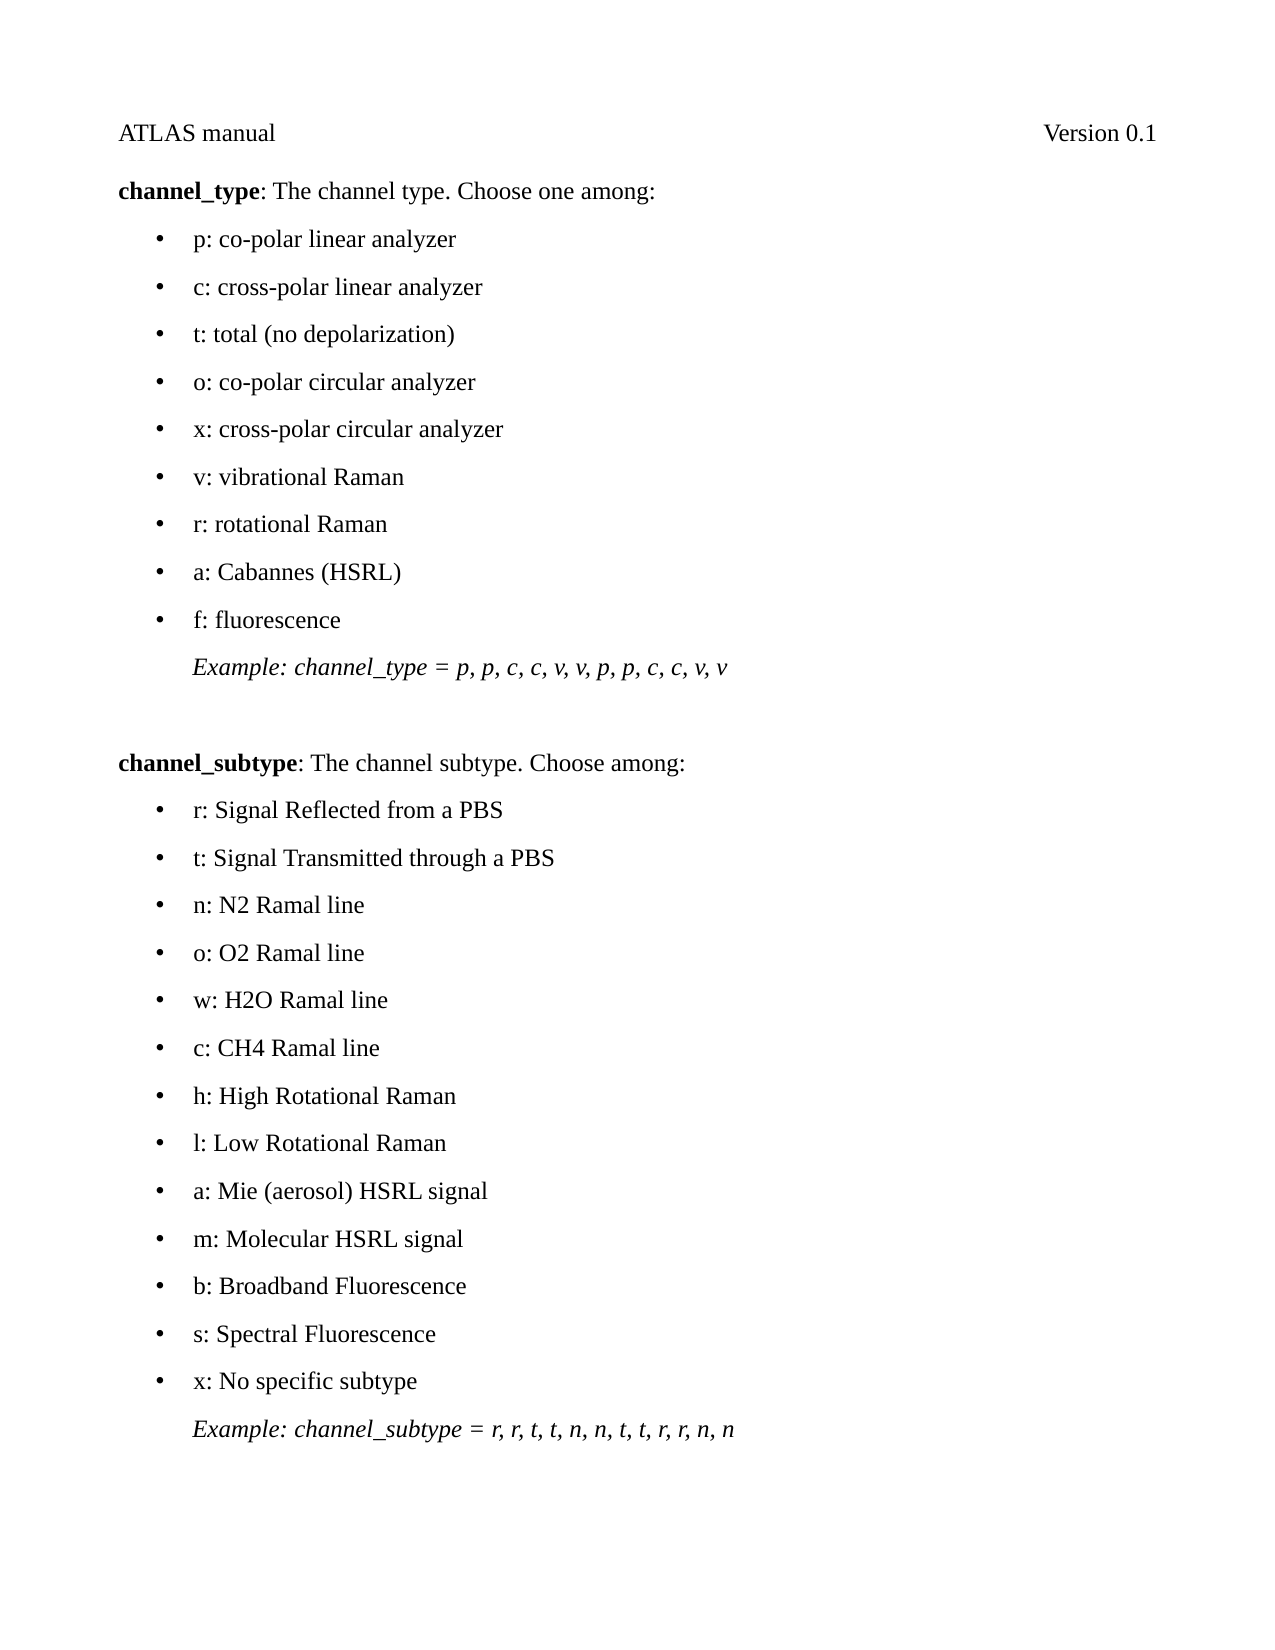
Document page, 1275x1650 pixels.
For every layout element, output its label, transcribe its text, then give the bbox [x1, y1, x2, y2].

text channel_type: The channel type. Choose one among: [118, 176, 1157, 205]
list v: vibrational Raman [156, 462, 1157, 491]
list c: CH4 Ramal line [156, 1033, 1157, 1062]
list o: O2 Ramal line [156, 938, 1157, 967]
list m: Molecular HSRL signal [156, 1224, 1157, 1252]
list a: Cabannes (HSRL) [156, 557, 1157, 586]
list h: High Rotational Raman [156, 1081, 1157, 1109]
list p: co-polar linear analyzer [156, 224, 1157, 253]
text Example: channel_type = p, p, c, c, v, v, p, p, c, c, v, v [118, 652, 1157, 681]
list r: Signal Reflected from a PBS [156, 795, 1157, 824]
list o: co-polar circular analyzer [156, 367, 1157, 396]
list a: Mie (aerosol) HSRL signal [156, 1176, 1157, 1205]
list l: Low Rotational Raman [156, 1128, 1157, 1157]
list x: cross-polar circular analyzer [156, 414, 1157, 443]
list w: H2O Ramal line [156, 986, 1157, 1014]
list t: total (no depolarization) [156, 319, 1157, 348]
text Example: channel_subtype = r, r, t, t, n, n, t, t, r, r, n, n [118, 1414, 1157, 1443]
list c: cross-polar linear analyzer [156, 272, 1157, 300]
list f: fluorescence [156, 605, 1157, 633]
list b: Broadband Fluorescence [156, 1271, 1157, 1300]
list n: N2 Ramal line [156, 890, 1157, 919]
list s: Spectral Fluorescence [156, 1319, 1157, 1348]
text channel_subtype: The channel subtype. Choose among: [118, 748, 1157, 776]
list r: rotational Raman [156, 509, 1157, 538]
list t: Signal Transmitted through a PBS [156, 843, 1157, 872]
list x: No specific subtype [156, 1366, 1157, 1395]
